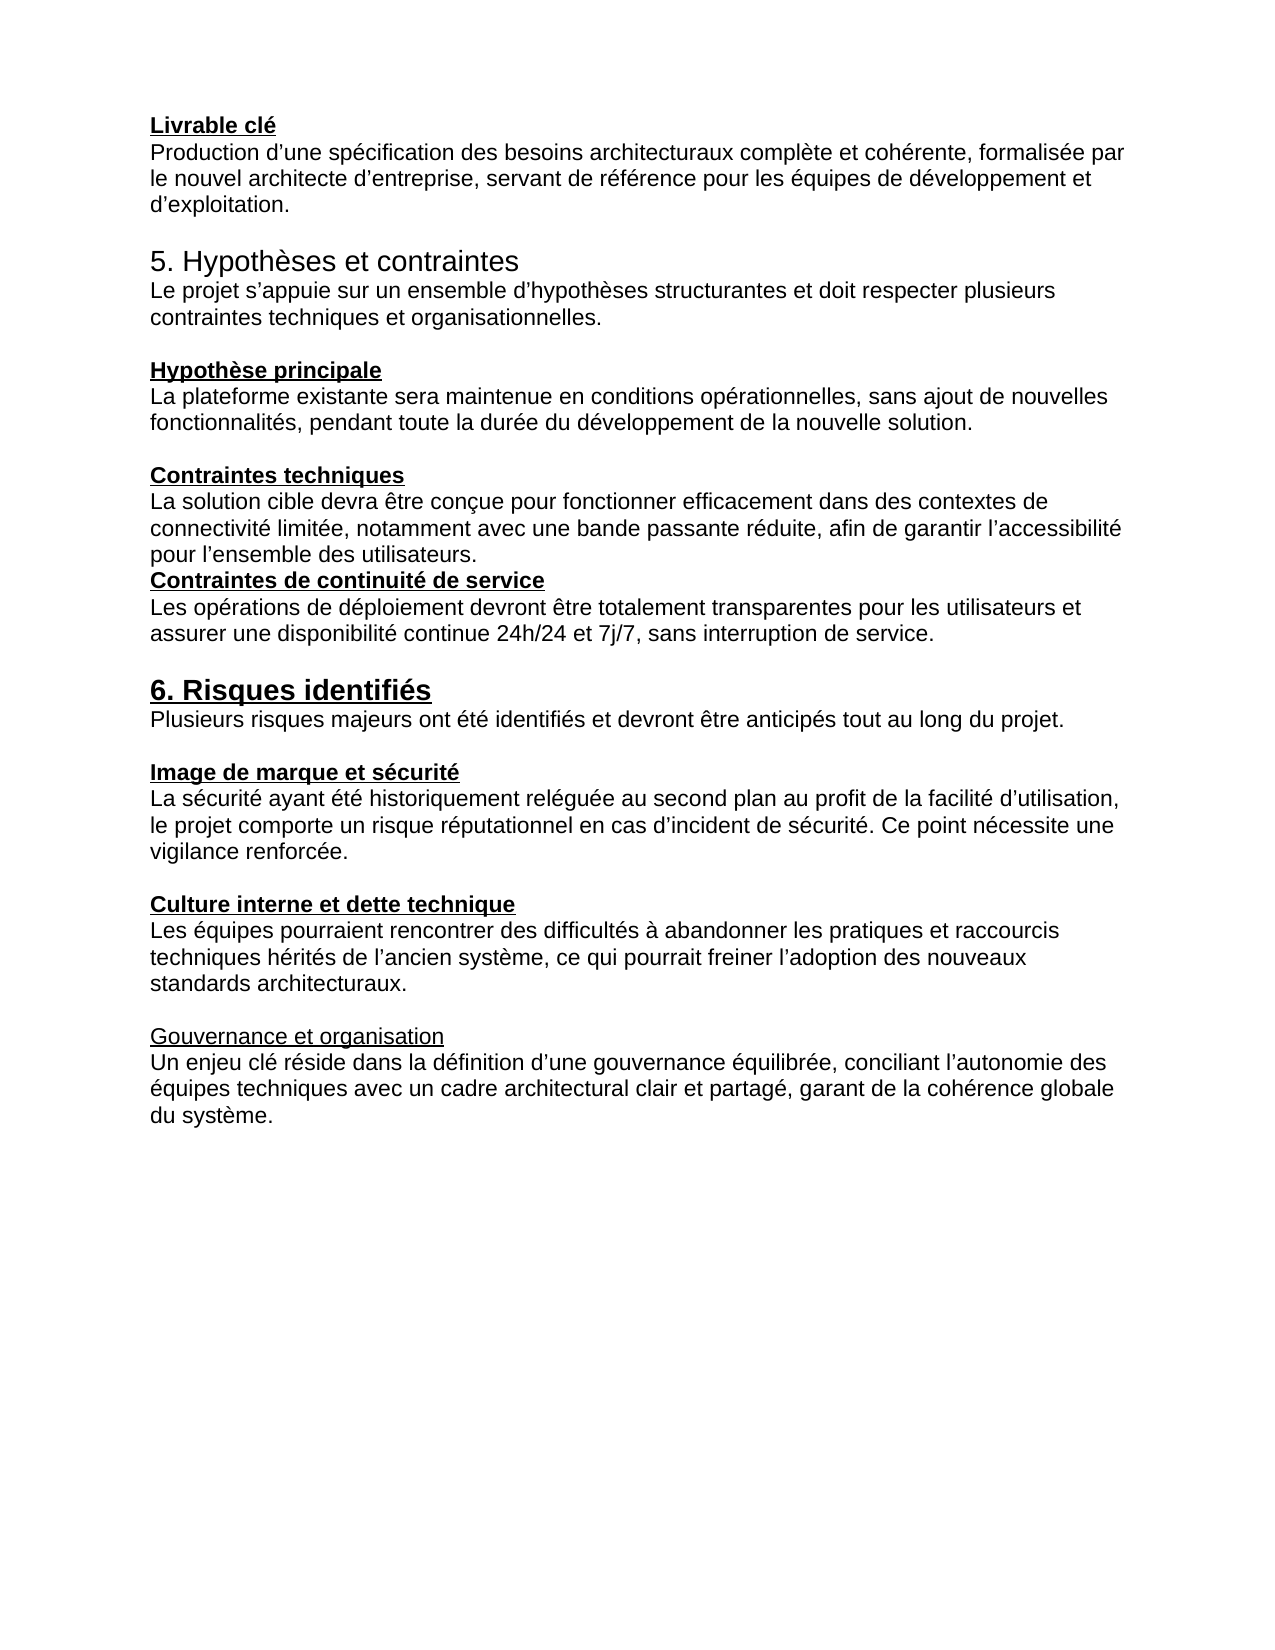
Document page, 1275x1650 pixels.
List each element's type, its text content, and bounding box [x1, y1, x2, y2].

text Contraintes techniques La solution cible devra être conçue pour fonctionner efficacement dans des contextes de connectivité limitée, notamment avec une bande passante réduite, afin de garantir l’accessibilité pour l’ensemble des utilisateurs. [150, 462, 1125, 567]
text Plusieurs risques majeurs ont été identifiés et devront être anticipés tout au long du projet. [150, 706, 1125, 733]
text Livrable clé Production d’une spécification des besoins architecturaux complète et cohérente, formalisée par le nouvel architecte d’entreprise, servant de référence pour les équipes de développement et d’exploitation. [150, 112, 1125, 218]
text 6. Risques identifiés [150, 673, 1125, 706]
text Culture interne et dette technique Les équipes pourraient rencontrer des difficultés à abandonner les pratiques et raccourcis techniques hérités de l’ancien système, ce qui pourrait freiner l’adoption des nouveaux standards architecturaux. [150, 891, 1125, 996]
text Contraintes de continuité de service Les opérations de déploiement devront être totalement transparentes pour les utilisateurs et assurer une disponibilité continue 24h/24 et 7j/7, sans interruption de service. [150, 567, 1125, 646]
text 5. Hypothèses et contraintes [150, 244, 1125, 277]
text Hypothèse principale La plateforme existante sera maintenue en conditions opérationnelles, sans ajout de nouvelles fonctionnalités, pendant toute la durée du développement de la nouvelle solution. [150, 357, 1125, 436]
text Image de marque et sécurité La sécurité ayant été historiquement reléguée au second plan au profit de la facilité d’utilisation, le projet comporte un risque réputationnel en cas d’incident de sécurité. Ce point nécessite une vigilance renforcée. [150, 759, 1125, 864]
text Gouvernance et organisation Un enjeu clé réside dans la définition d’une gouvernance équilibrée, conciliant l’autonomie des équipes techniques avec un cadre architectural clair et partagé, garant de la cohérence globale du système. [150, 1023, 1125, 1128]
text Le projet s’appuie sur un ensemble d’hypothèses structurantes et doit respecter plusieurs contraintes techniques et organisationnelles. [150, 277, 1125, 330]
